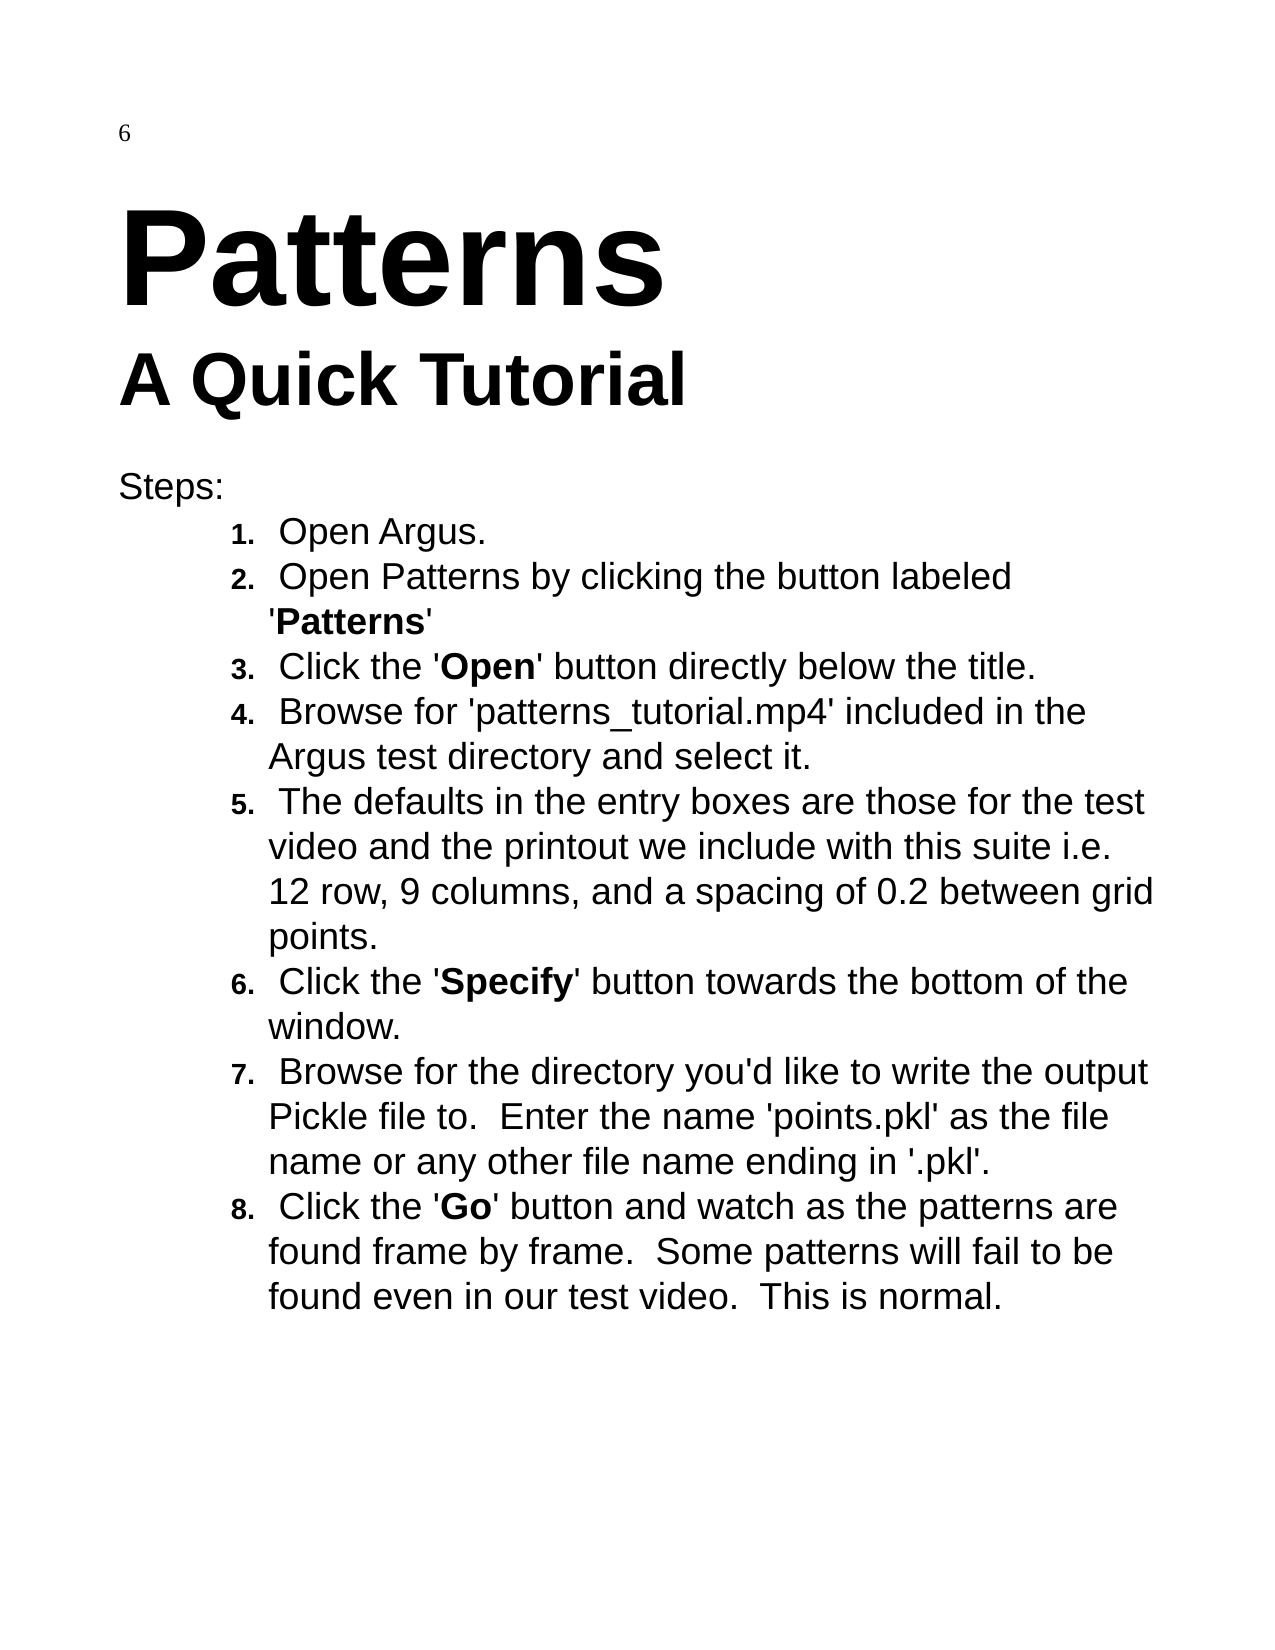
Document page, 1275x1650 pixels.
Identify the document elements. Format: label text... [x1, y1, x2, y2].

list Open Argus. [231, 509, 1157, 554]
list Browse for 'patterns_tutorial.mp4' included in the Argus test directory and select it. [231, 689, 1157, 779]
list Browse for the directory you'd like to write the output Pickle file to. Enter the name 'points.pkl' as the file name or any other file name ending in '.pkl'. [231, 1049, 1157, 1184]
text A Quick Tutorial [118, 334, 1157, 421]
list Open Patterns by clicking the button labeled 'Patterns' [231, 554, 1157, 644]
text Steps: [118, 464, 1157, 509]
text Patterns [118, 176, 1157, 334]
list Click the 'Open' button directly below the title. [231, 644, 1157, 689]
list The defaults in the entry boxes are those for the test video and the printout we include with this suite i.e. 12 row, 9 columns, and a spacing of 0.2 between grid points. [231, 779, 1157, 959]
list Click the 'Specify' button towards the bottom of the window. [231, 959, 1157, 1049]
list Click the 'Go' button and watch as the patterns are found frame by frame. Some patterns will fail to be found even in our test video. This is normal. [231, 1184, 1157, 1319]
